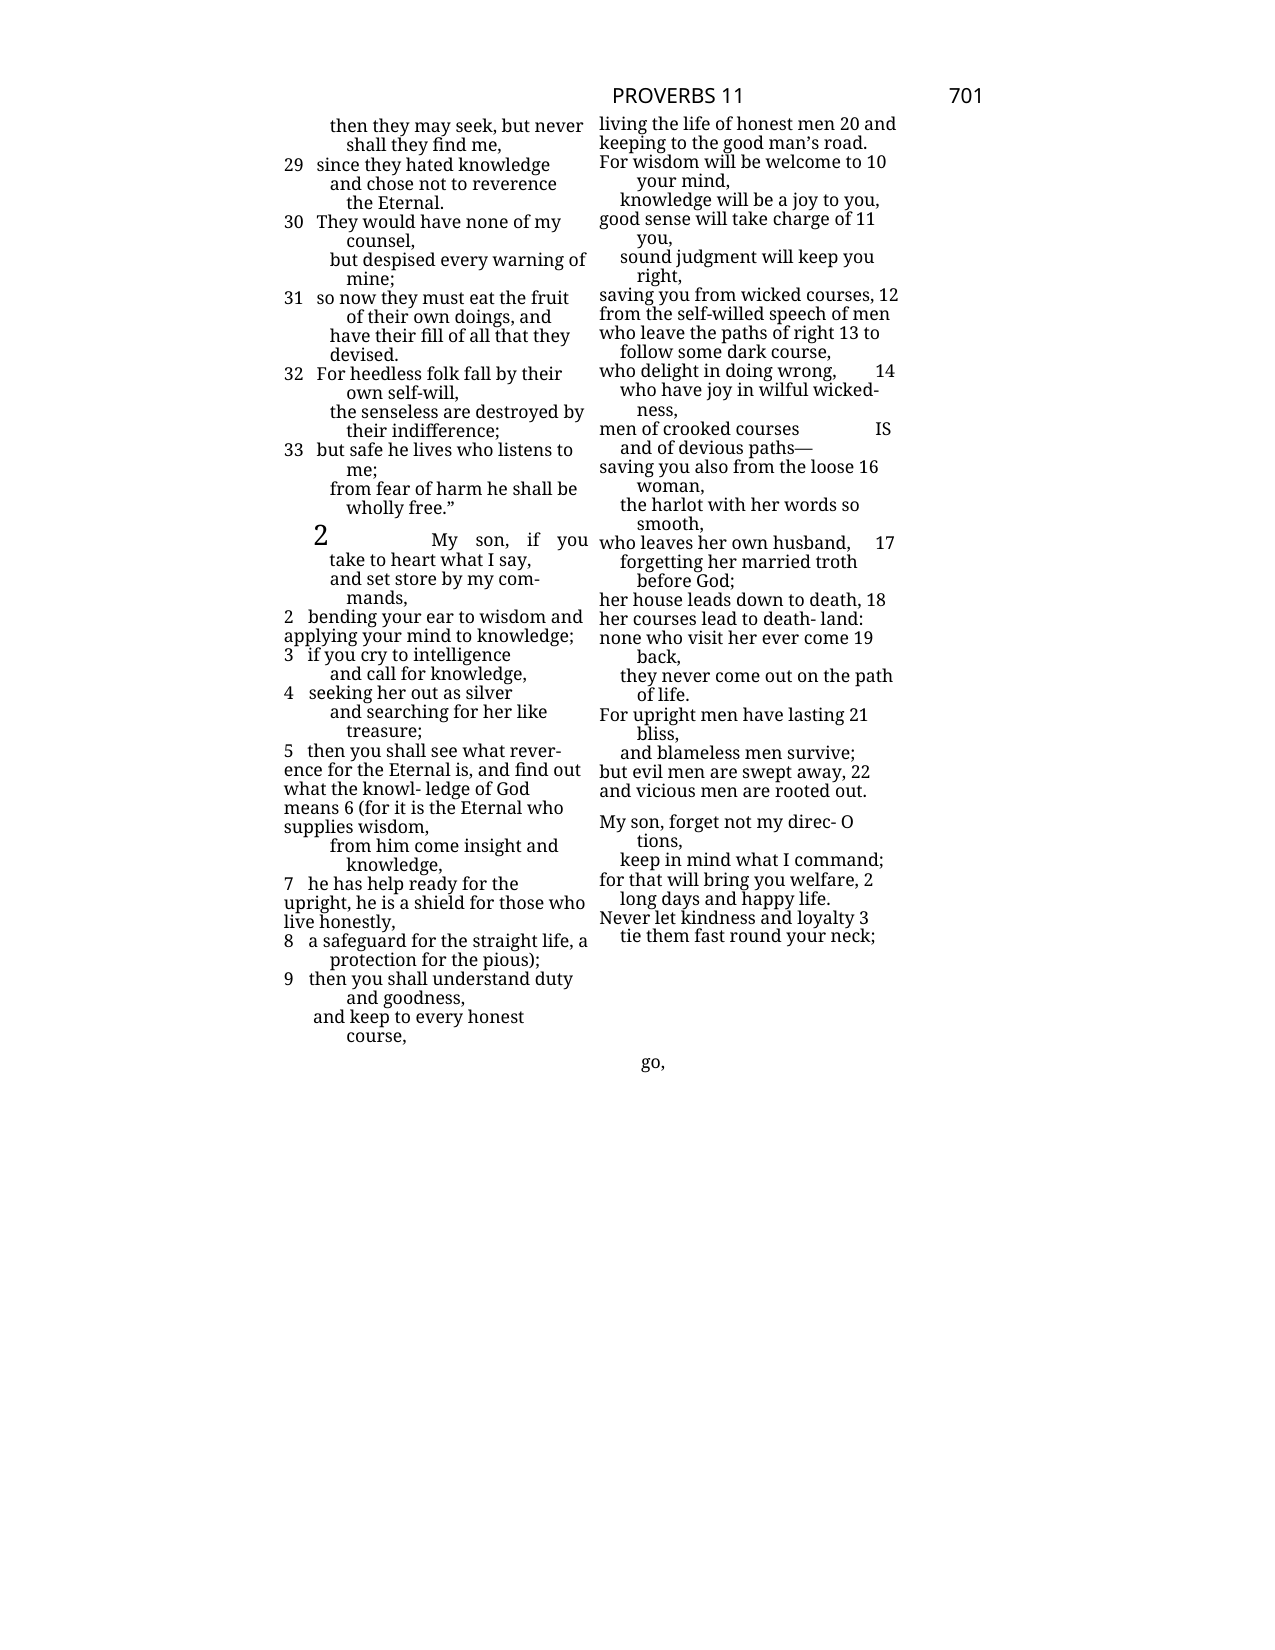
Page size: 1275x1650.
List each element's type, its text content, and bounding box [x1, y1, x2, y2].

text the harlot with her words so smooth, [620, 496, 904, 534]
list but safe he lives who listens to [284, 442, 588, 461]
text treasure; [329, 723, 588, 742]
text me; [329, 461, 588, 480]
text but despised every warning of mine; [329, 251, 588, 289]
text forgetting her married troth before God; [620, 553, 904, 591]
text from him come insight and knowledge, [329, 837, 588, 875]
text good sense will take charge of 11 you, [599, 210, 904, 248]
text saving you from wicked courses, 12 from the self-willed speech of men [599, 286, 904, 324]
text knowledge will be a joy to you, [620, 191, 904, 210]
text and chose not to reverence the Eternal. [329, 175, 588, 213]
text own self-will, [329, 384, 588, 403]
text and set store by my com­mands, [329, 570, 588, 608]
text for that will bring you welfare, 2 long days and happy life. [599, 871, 904, 909]
text Never let kindness and loyalty 3 [599, 909, 904, 928]
text sound judgment will keep you right, [620, 248, 904, 286]
list then you shall understand duty and goodness, [284, 971, 588, 1009]
list bending your ear to wisdom and applying your mind to knowledge; [284, 608, 588, 646]
list then you shall see what rever­ence for the Eternal is, and find out what the knowl- ledge of God means 6 (for it is the Eternal who sup­plies wisdom, [284, 742, 588, 837]
text saving you also from the loose 16 woman, [599, 458, 904, 496]
text 2 My son, if you take to heart what I say, [313, 531, 588, 570]
text My son, forget not my direc- O tions, [599, 813, 904, 852]
text and blameless men survive; [620, 744, 904, 763]
list For heedless folk fall by their [284, 365, 588, 384]
text but evil men are swept away, 22 and vicious men are rooted out. [599, 763, 904, 801]
text counsel, [329, 232, 588, 251]
text and of devious paths— [620, 439, 904, 458]
text For wisdom will be welcome to 10 your mind, [599, 153, 904, 191]
text keep in mind what I com­mand; [620, 852, 904, 871]
text tie them fast round your neck; [620, 928, 904, 946]
text her house leads down to death, 18 her courses lead to death- land: [599, 591, 904, 629]
text who leave the paths of right 13 to follow some dark course, [599, 324, 904, 363]
list a safeguard for the straight life, a protection for the pious); [284, 932, 588, 971]
text who leaves her own husband, 17 [599, 534, 904, 553]
text men of crooked courses IS [599, 420, 904, 439]
text and searching for her like [329, 704, 588, 723]
text of their own doings, and have their fill of all that they devised. [329, 308, 588, 365]
text living the life of honest men 20 and keeping to the good man’s road. [599, 115, 904, 153]
text none who visit her ever come 19 back, [599, 629, 904, 668]
text then they may seek, but never shall they find me, [329, 118, 588, 156]
text and keep to every honest course, [313, 1009, 588, 1047]
text who have joy in wilful wicked­ness, [620, 382, 904, 420]
text who delight in doing wrong, 14 [599, 363, 904, 382]
list since they hated knowledge [284, 156, 588, 175]
list seeking her out as silver [284, 684, 588, 704]
list They would have none of my [284, 213, 588, 232]
list if you cry to intelligence and call for knowledge, [284, 646, 532, 684]
text For upright men have lasting 21 bliss, [599, 706, 904, 744]
text go, [641, 1054, 670, 1072]
text they never come out on the path of life. [620, 668, 904, 706]
text the senseless are destroyed by their indifference; [329, 403, 588, 442]
list so now they must eat the fruit [284, 289, 588, 308]
text from fear of harm he shall be wholly free.” [329, 480, 588, 519]
list he has help ready for the upright, he is a shield for those who live honestly, [284, 875, 588, 932]
